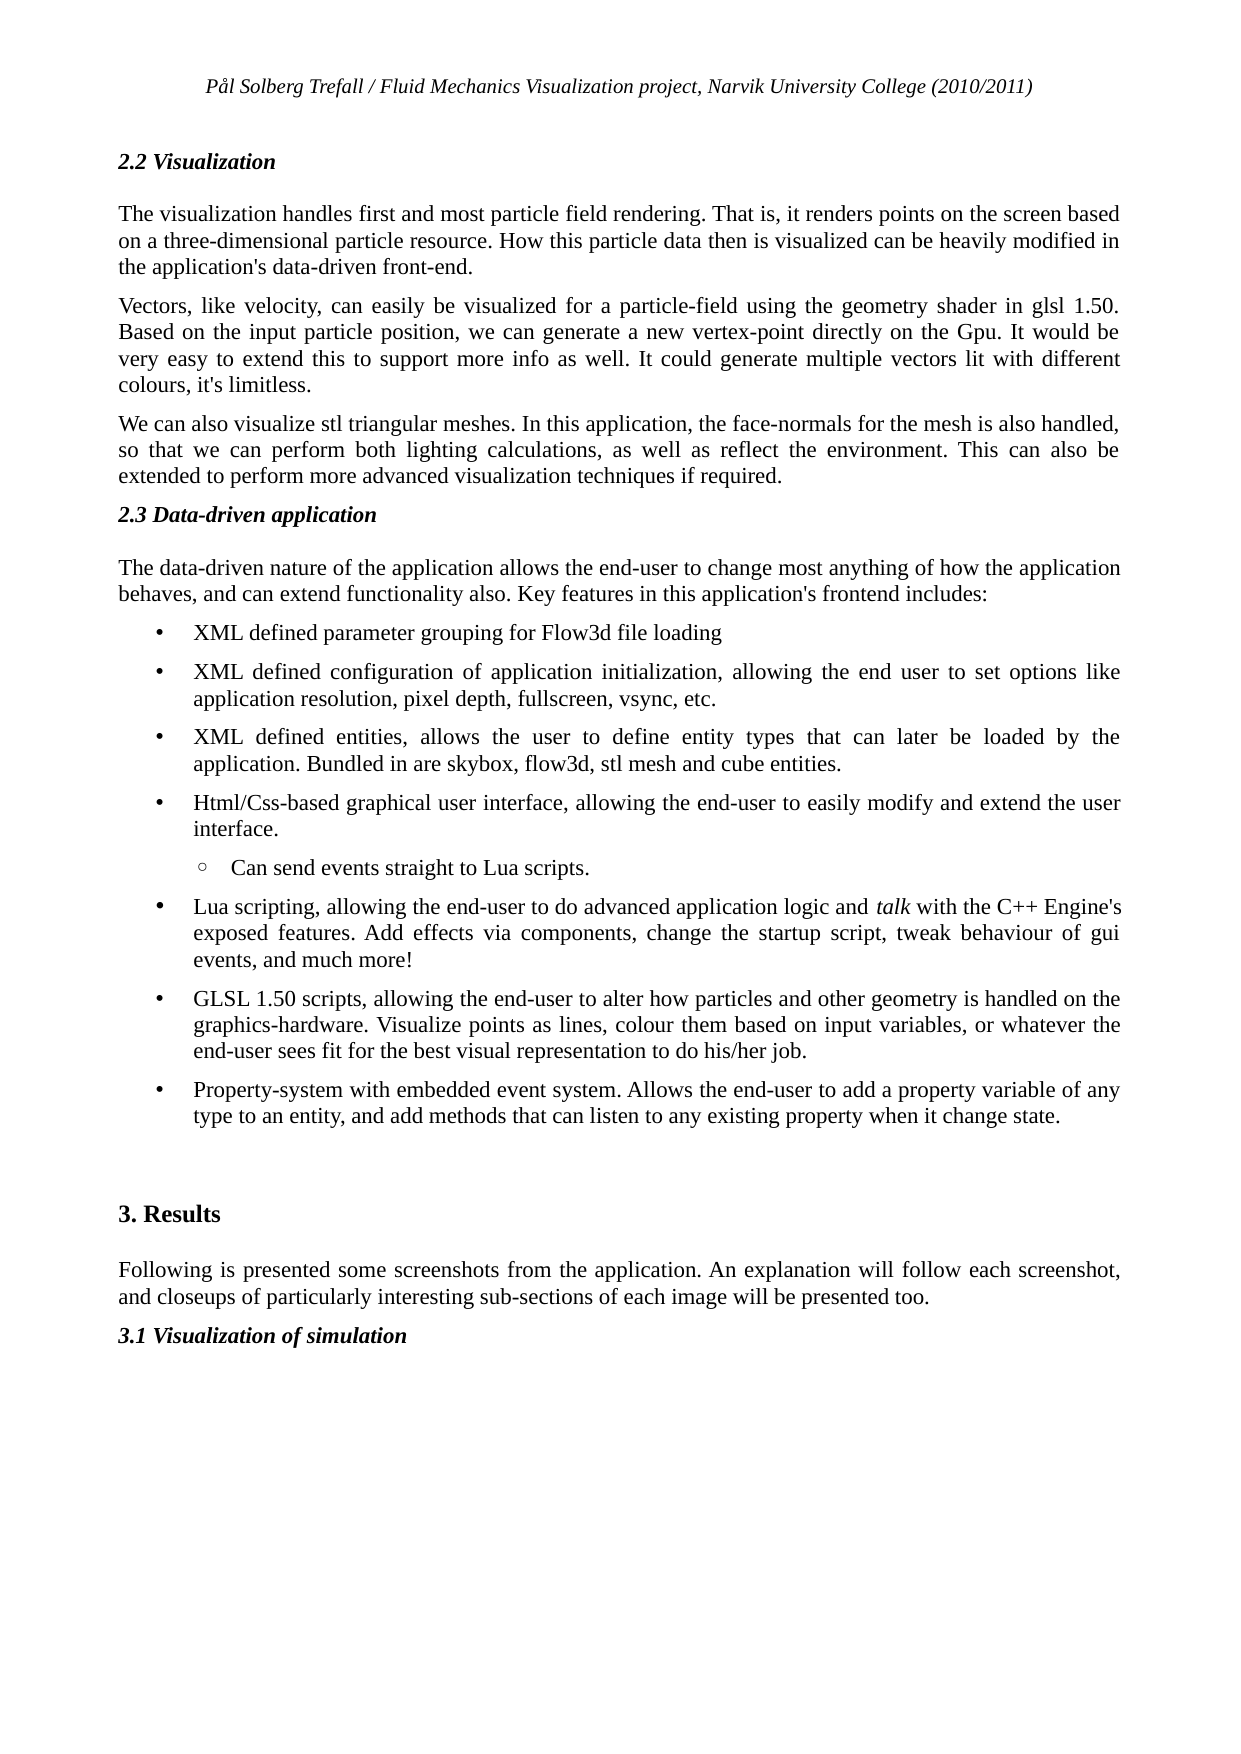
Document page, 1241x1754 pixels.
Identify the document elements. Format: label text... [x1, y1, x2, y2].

list GLSL 1.50 scripts, allowing the end-user to alter how particles and other geometry is handled on the graphics-hardware. Visualize points as lines, colour them based on input variables, or whatever the end-user sees fit for the best visual representation to do his/her job. [156, 985, 1122, 1064]
text 3.1 Visualization of simulation [118, 1322, 1122, 1348]
text The visualization handles first and most particle field rendering. That is, it renders points on the screen based on a three-dimensional particle resource. How this particle data then is visualized can be heavily modified in the application's data-driven front-end. [118, 200, 1122, 279]
list Can send events straight to Lua scripts. [193, 854, 1122, 880]
list XML defined entities, allows the user to define entity types that can later be loaded by the application. Bundled in are skybox, flow3d, stl mesh and cube entities. [156, 723, 1122, 776]
list XML defined configuration of application initialization, allowing the end user to set options like application resolution, pixel depth, fullscreen, vsync, etc. [156, 658, 1122, 711]
text The data-driven nature of the application allows the end-user to change most anything of how the application behaves, and can extend functionality also. Key features in this application's frontend includes: [118, 554, 1122, 607]
list Property-system with embedded event system. Allows the end-user to add a property variable of any type to an entity, and add methods that can listen to any existing property when it change state. [156, 1076, 1122, 1129]
text 2.3 Data-driven application [118, 501, 1122, 528]
text 2.2 Visualization [118, 148, 1122, 174]
text 3. Results [118, 1199, 1122, 1228]
list Html/Css-based graphical user interface, allowing the end-user to easily modify and extend the user interface. [156, 789, 1122, 841]
text Vectors, like velocity, can easily be visualized for a particle-field using the geometry shader in glsl 1.50. Based on the input particle position, we can generate a new vertex-point directly on the Gpu. It would be very easy to extend this to support more info as well. It could generate multiple vectors lit with different colours, it's limitless. [118, 292, 1122, 397]
text We can also visualize stl triangular meshes. In this application, the face-normals for the mesh is also handled, so that we can perform both lighting calculations, as well as reflect the environment. This can also be extended to perform more advanced visualization techniques if required. [118, 410, 1122, 489]
list Lua scripting, allowing the end-user to do advanced application logic and talk with the C++ Engine's exposed features. Add effects via components, change the startup script, tweak behaviour of gui events, and much more! [156, 893, 1122, 972]
list XML defined parameter grouping for Flow3d file loading [156, 619, 1122, 646]
text Following is presented some screenshots from the application. An explanation will follow each screenshot, and closeups of particularly interesting sub-sections of each image will be presented too. [118, 1256, 1122, 1309]
